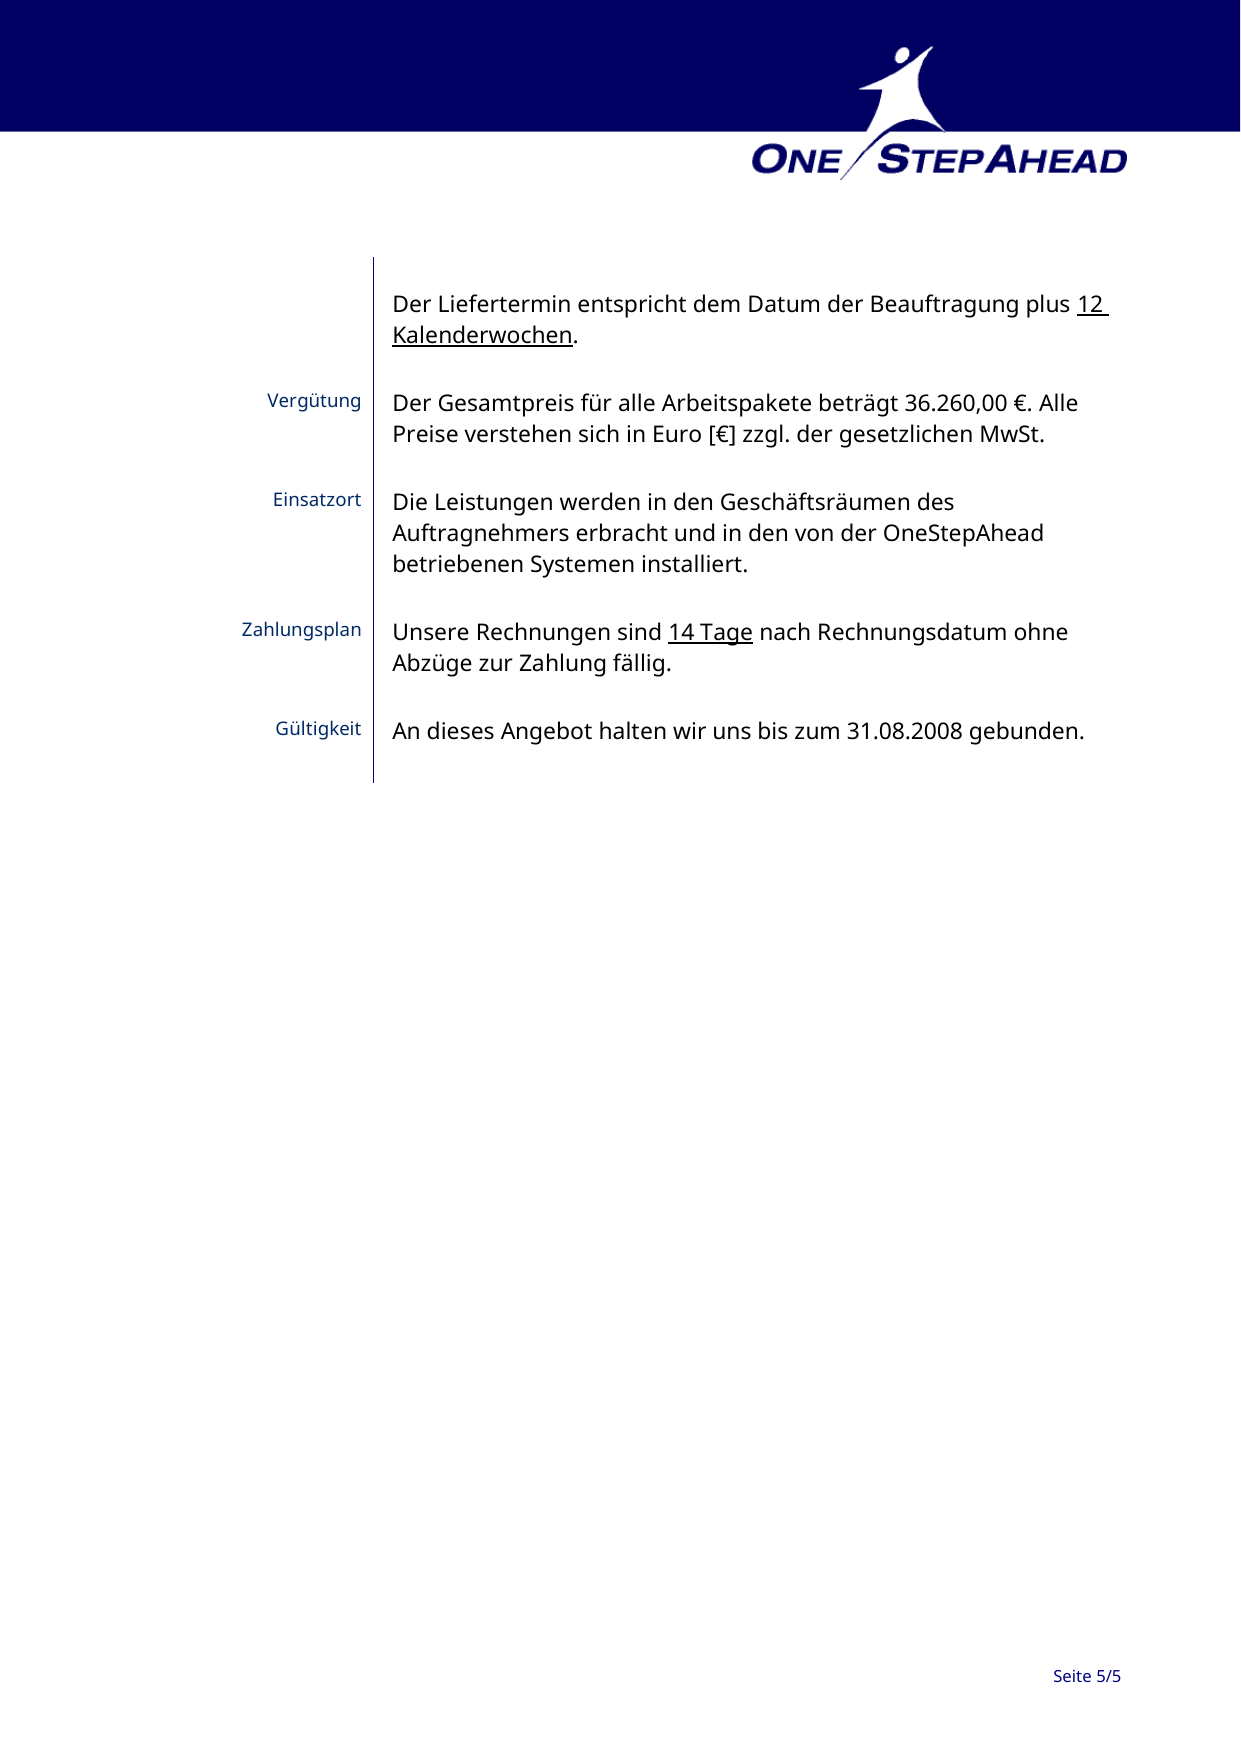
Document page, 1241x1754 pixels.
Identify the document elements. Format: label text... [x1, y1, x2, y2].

table_cell Unsere Rechnungen sind 14 Tage nach Rechnungsdatum ohne Abzüge zur Zahlung fällig. [374, 616, 1122, 715]
table_cell Die Leistungen werden in den Geschäftsräumen des Auftragnehmers erbracht und in den von der OneStepAhead betriebenen Systemen installiert. [374, 486, 1122, 616]
table_cell Einsatzort [120, 486, 373, 616]
table_cell Der Liefertermin entspricht dem Datum der Beauftragung plus 12 Kalenderwochen. [374, 257, 1122, 387]
table_cell Zahlungsplan [120, 616, 373, 715]
table_cell An dieses Angebot halten wir uns bis zum 31.08.2008 gebunden. [374, 715, 1122, 783]
table_cell Der Gesamtpreis für alle Arbeitspakete beträgt 36.260,00 €. Alle Preise verstehen sich in Euro [€] zzgl. der gesetzlichen MwSt. [374, 387, 1122, 486]
picture [0, 0, 1241, 199]
table_cell Vergütung [120, 387, 373, 486]
table_cell [120, 257, 373, 387]
table_cell Gültigkeit [120, 715, 373, 783]
